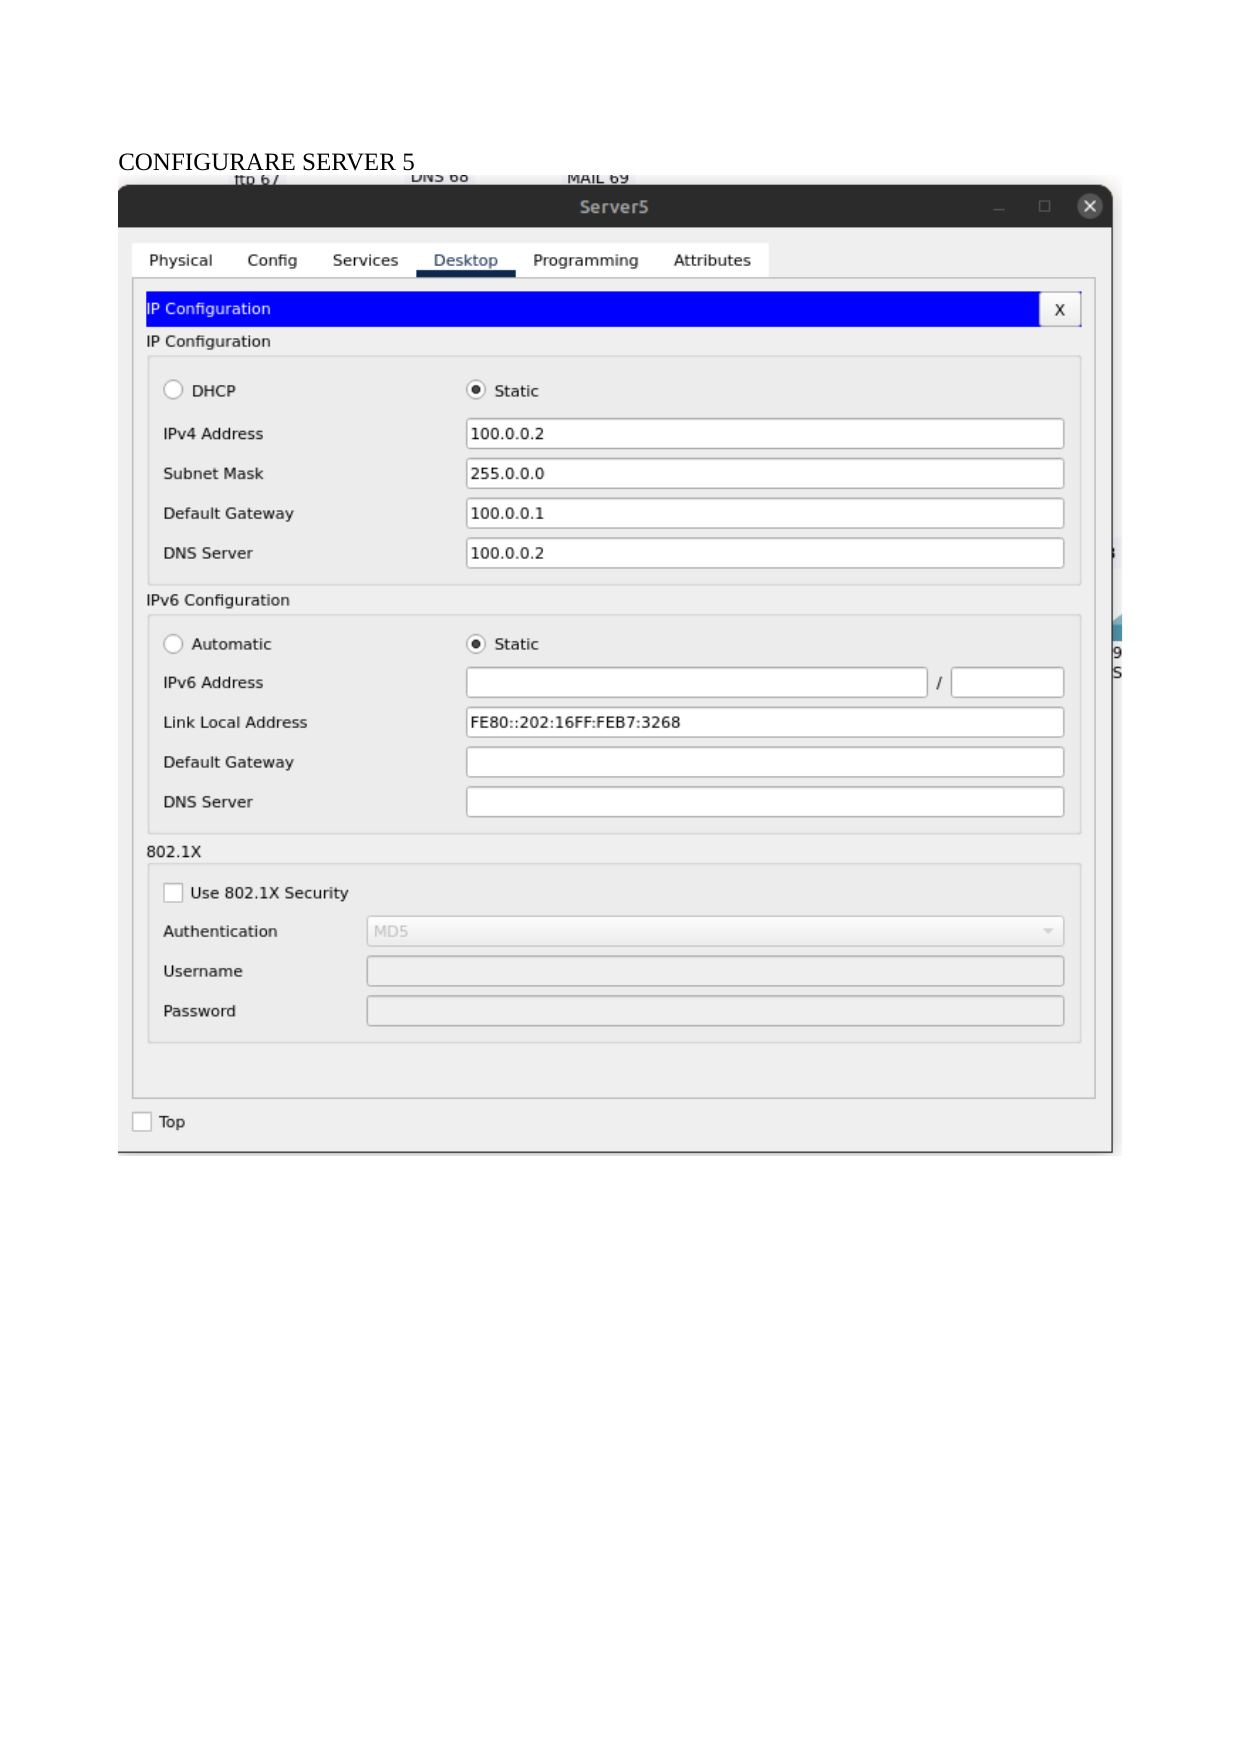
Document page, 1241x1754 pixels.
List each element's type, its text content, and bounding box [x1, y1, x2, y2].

text CONFIGURARE SERVER 5 [118, 147, 1122, 175]
picture [118, 175, 1123, 1156]
